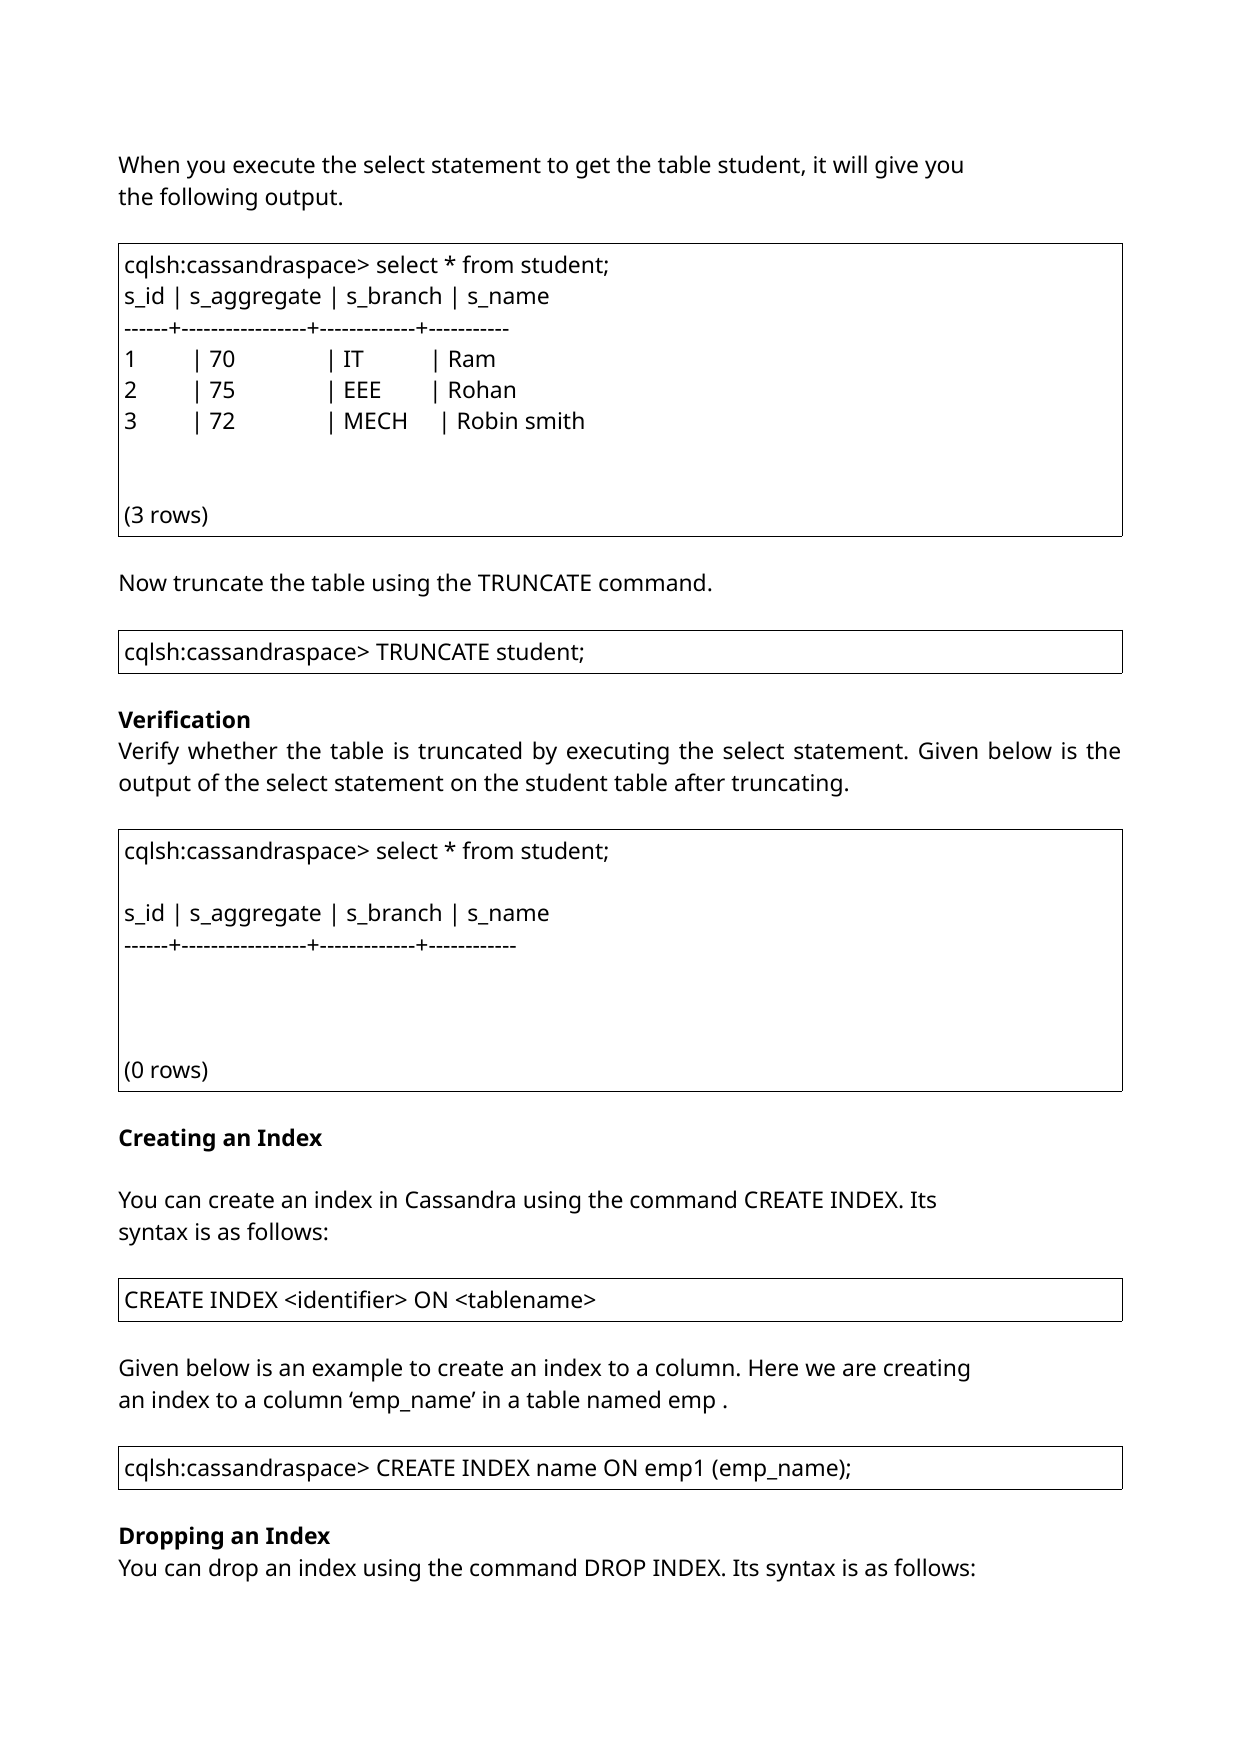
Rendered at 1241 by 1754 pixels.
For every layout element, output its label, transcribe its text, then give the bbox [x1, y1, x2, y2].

text When you execute the select statement to get the table student, it will give you [118, 149, 1122, 181]
text You can create an index in Cassandra using the command CREATE INDEX. Its [118, 1184, 1122, 1216]
text Creating an Index [118, 1122, 1122, 1153]
table_header cqlsh:cassandraspace> select * from student; s_id | s_aggregate | s_branch | s_name ------+-----------------+-------------+------------ (0 rows) [119, 830, 1122, 1091]
text You can drop an index using the command DROP INDEX. Its syntax is as follows: [118, 1551, 1122, 1583]
table_header cqlsh:cassandraspace> TRUNCATE student; [119, 631, 1122, 673]
text Verify whether the table is truncated by executing the select statement. Given below is the output of the select statement on the student table after truncating. [118, 735, 1122, 798]
text Now truncate the table using the TRUNCATE command. [118, 567, 1122, 598]
text Dropping an Index [118, 1520, 1122, 1551]
table_header cqlsh:cassandraspace> select * from student; s_id | s_aggregate | s_branch | s_name ------+-----------------+-------------+----------- 1 | 70 | IT | Ram 2 | 75 | EEE | Rohan 3 | 72 | MECH | Robin smith (3 rows) [119, 244, 1122, 536]
text Verification [118, 704, 1122, 735]
table_header cqlsh:cassandraspace> CREATE INDEX name ON emp1 (emp_name); [119, 1447, 1122, 1489]
text Given below is an example to create an index to a column. Here we are creating [118, 1352, 1122, 1383]
table_header CREATE INDEX <identifier> ON <tablename> [119, 1279, 1122, 1321]
text an index to a column ‘emp_name’ in a table named emp . [118, 1383, 1122, 1415]
text syntax is as follows: [118, 1216, 1122, 1247]
text the following output. [118, 181, 1122, 212]
